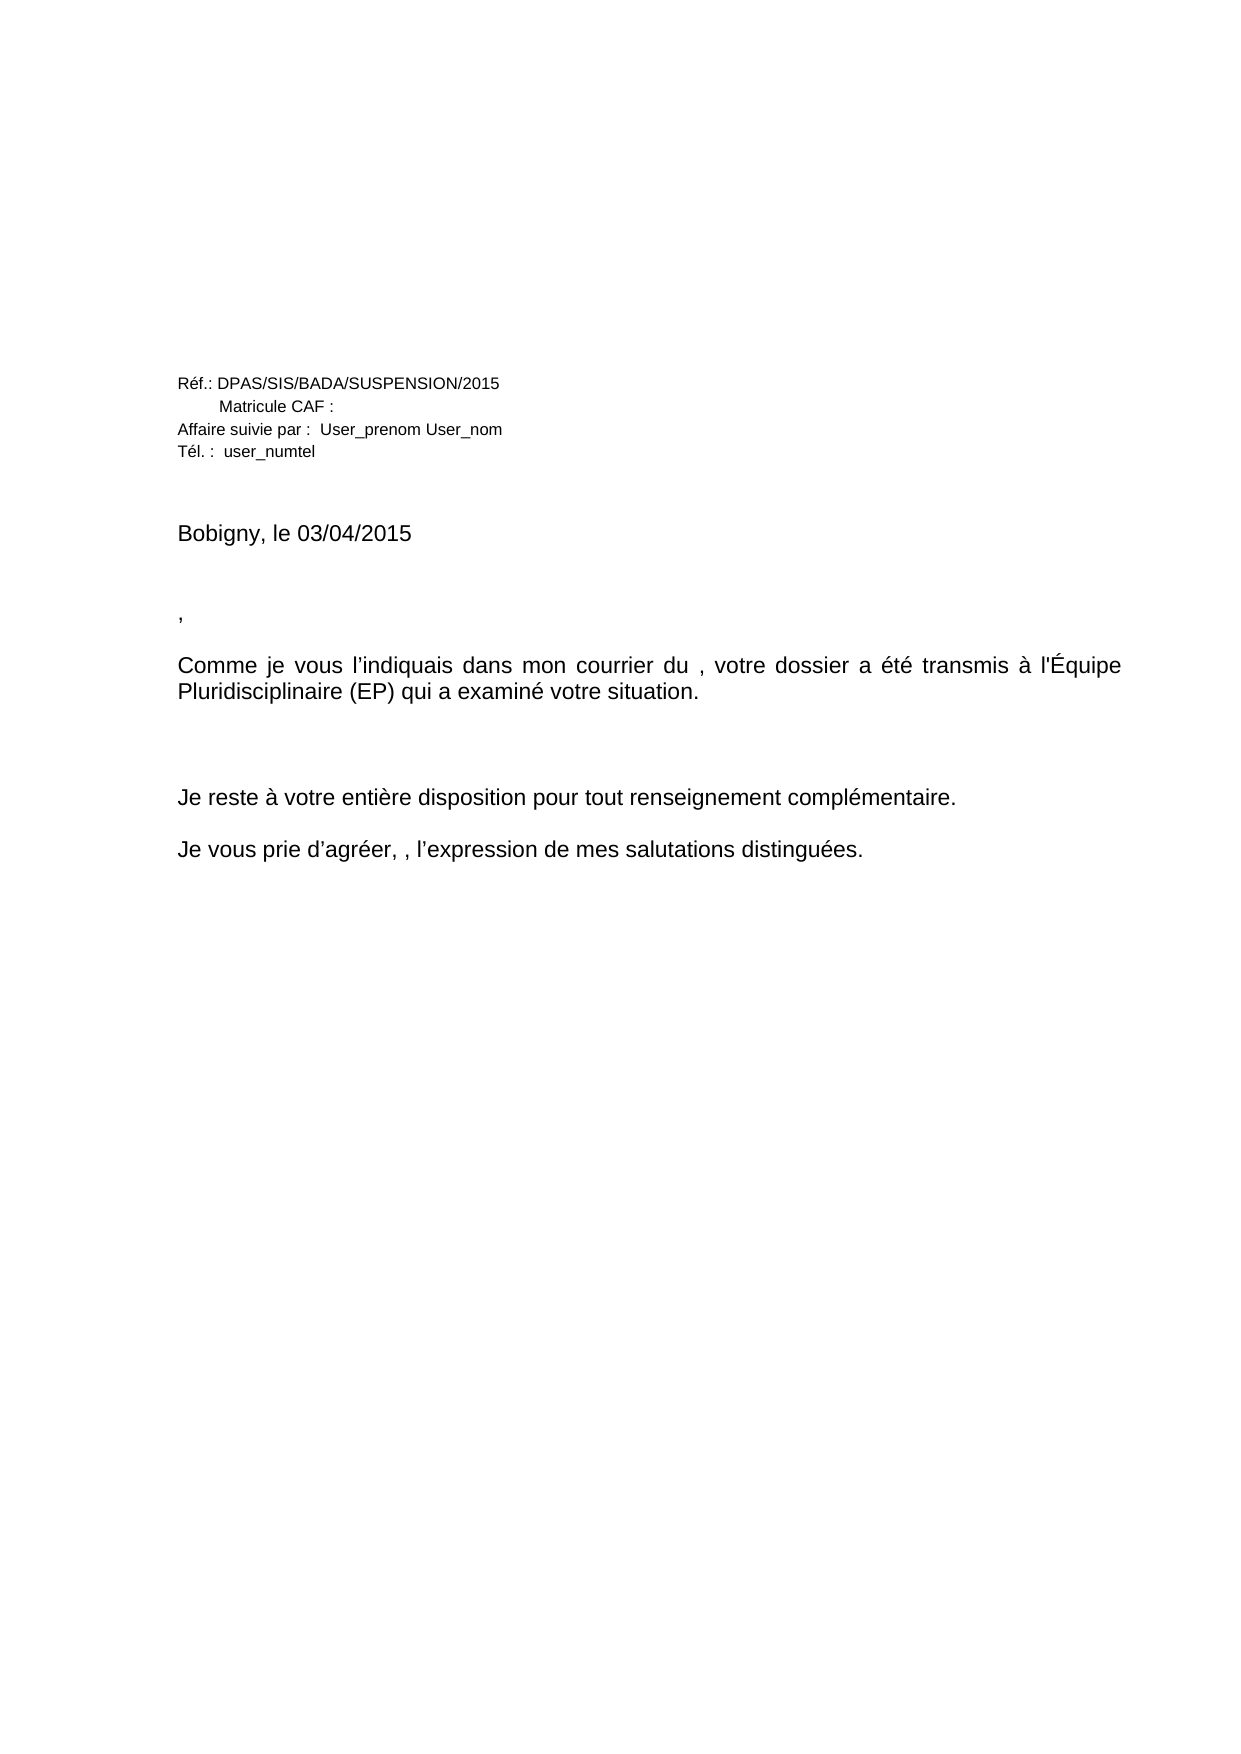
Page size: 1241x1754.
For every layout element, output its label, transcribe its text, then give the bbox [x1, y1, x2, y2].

table_cell [650, 271, 1122, 371]
text Je vous prie d’agréer, , l’expression de mes salutations distinguées. [177, 836, 1122, 862]
table_cell [177, 271, 649, 371]
table_header [177, 233, 649, 271]
text Je reste à votre entière disposition pour tout renseignement complémentaire. [177, 783, 1122, 810]
table_header [650, 233, 1122, 271]
table_cell [650, 371, 1122, 546]
text Comme je vous l’indiquais dans mon courrier du , votre dossier a été transmis à l'Équipe Pluridisciplinaire (EP) qui a examiné votre situation. [177, 652, 1122, 704]
table_cell Réf.: DPAS/SIS/BADA/SUSPENSION/2015 Matricule CAF : Affaire suivie par : user_prenom user_nom Tél. : user_numtel Bobigny, le 03/04/2015 [177, 371, 649, 546]
text , [177, 599, 1122, 625]
